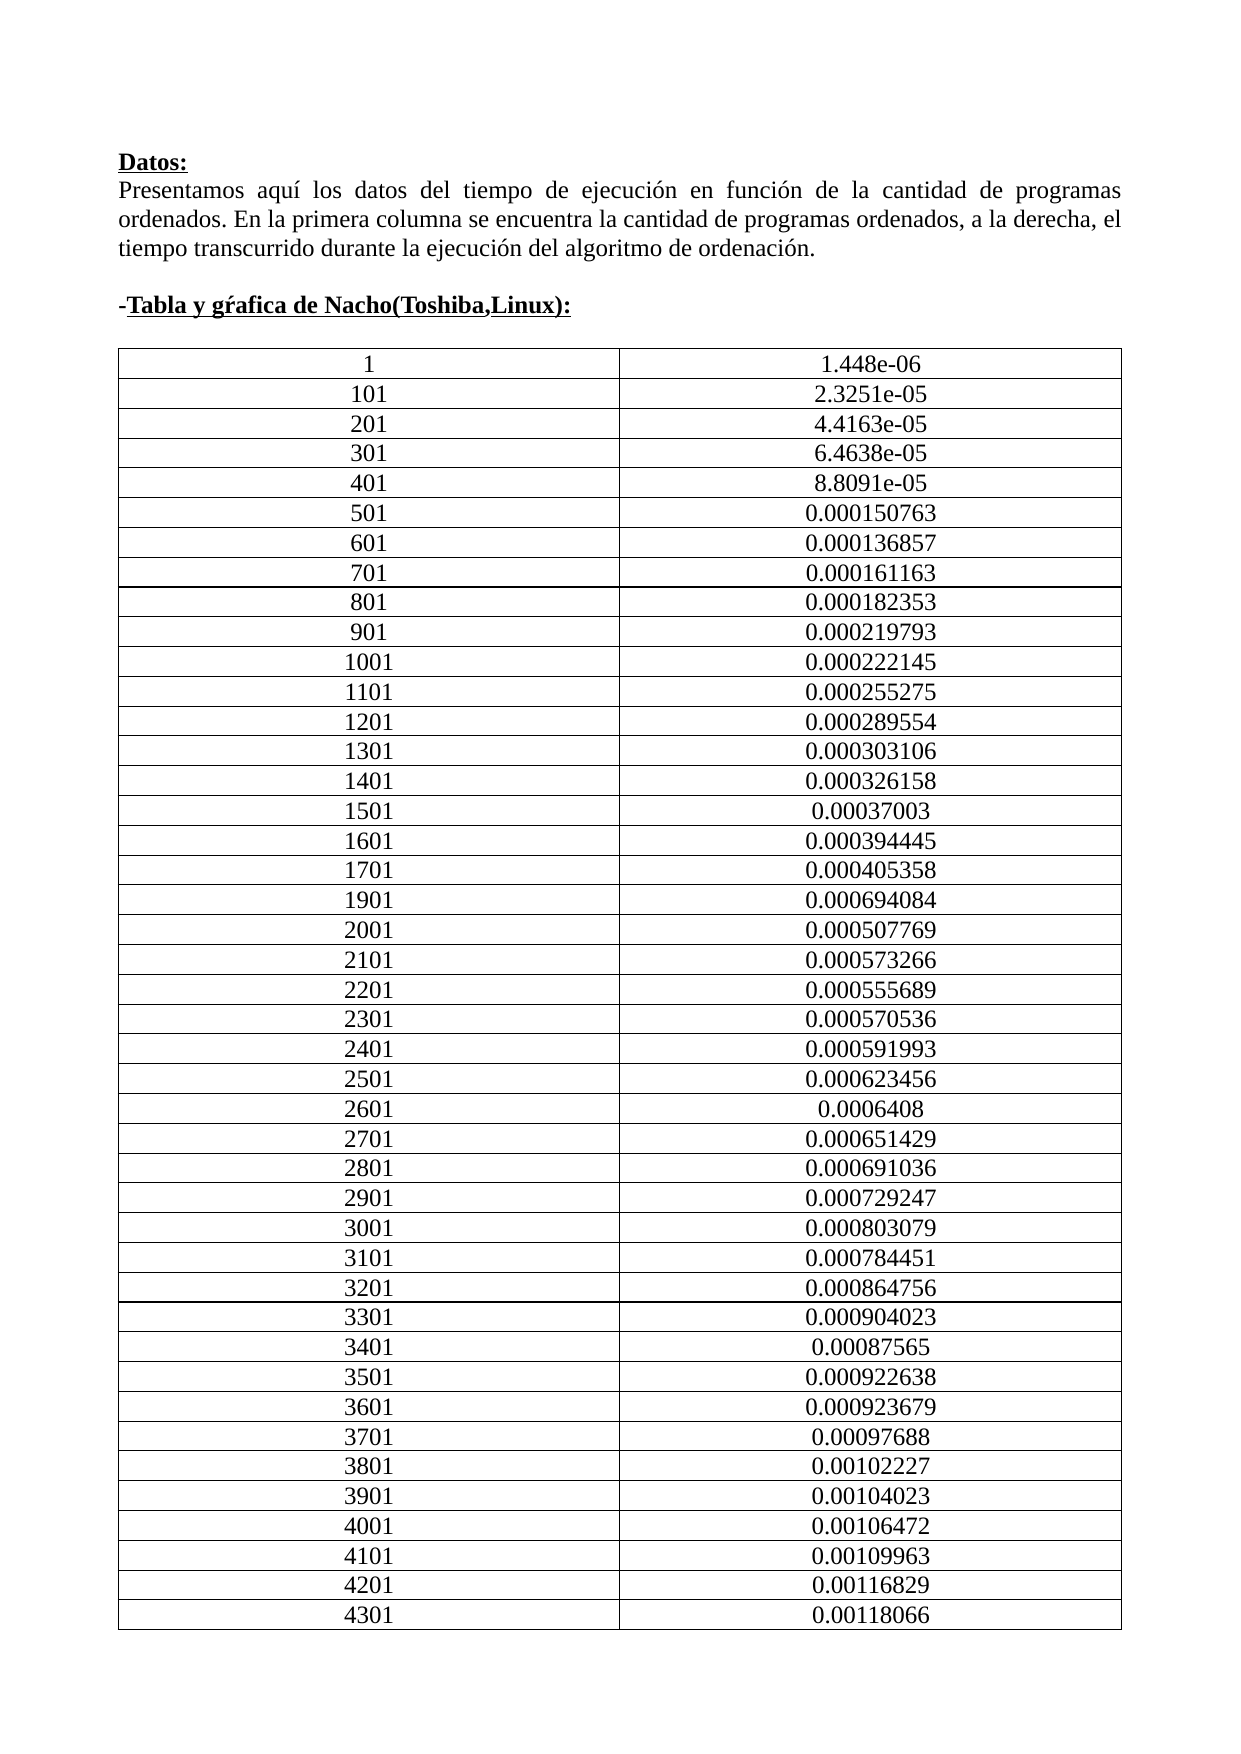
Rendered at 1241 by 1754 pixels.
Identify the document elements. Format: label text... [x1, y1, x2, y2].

table_cell 4201 [119, 1571, 619, 1599]
table_cell 0.0006408 [620, 1094, 1121, 1123]
table_cell 0.000507769 [620, 915, 1121, 944]
table_cell 0.000255275 [620, 677, 1121, 706]
table_cell 3201 [119, 1273, 619, 1301]
table_cell 501 [119, 498, 619, 527]
table_cell 0.000864756 [620, 1273, 1121, 1301]
table_cell 1301 [119, 736, 619, 765]
table_cell 0.000591993 [620, 1034, 1121, 1063]
table_cell 0.000623456 [620, 1064, 1121, 1093]
table_cell 0.000691036 [620, 1154, 1121, 1182]
table_cell 2601 [119, 1094, 619, 1123]
table_cell 0.000405358 [620, 856, 1121, 884]
table_cell 3901 [119, 1481, 619, 1510]
table_cell 2501 [119, 1064, 619, 1093]
table_cell 3501 [119, 1362, 619, 1391]
table_cell 901 [119, 617, 619, 646]
table_cell 201 [119, 409, 619, 437]
table_cell 2901 [119, 1183, 619, 1212]
table_cell 3801 [119, 1451, 619, 1480]
table_cell 3301 [119, 1303, 619, 1331]
table_cell 701 [119, 558, 619, 586]
table_cell 2301 [119, 1005, 619, 1033]
text -Tabla y gŕafica de Nacho(Toshiba,Linux): [118, 291, 1122, 319]
table_cell 0.00109963 [620, 1541, 1121, 1569]
table_cell 1101 [119, 677, 619, 706]
table_cell 1401 [119, 766, 619, 795]
table_header 1.448e-06 [620, 349, 1121, 378]
table_cell 3701 [119, 1422, 619, 1450]
table_cell 4001 [119, 1511, 619, 1540]
table_cell 0.00087565 [620, 1332, 1121, 1361]
table_cell 1701 [119, 856, 619, 884]
table_cell 0.000326158 [620, 766, 1121, 795]
table_cell 1001 [119, 647, 619, 676]
table_cell 4.4163e-05 [620, 409, 1121, 437]
table_cell 0.00118066 [620, 1600, 1121, 1629]
table_cell 2401 [119, 1034, 619, 1063]
table_cell 0.00097688 [620, 1422, 1121, 1450]
table_cell 3401 [119, 1332, 619, 1361]
table_cell 0.000922638 [620, 1362, 1121, 1391]
table_cell 2701 [119, 1124, 619, 1152]
table_cell 4101 [119, 1541, 619, 1569]
table_cell 6.4638e-05 [620, 439, 1121, 467]
table_cell 101 [119, 379, 619, 408]
table_cell 0.000904023 [620, 1303, 1121, 1331]
table_cell 0.000289554 [620, 707, 1121, 735]
table_header 1 [119, 349, 619, 378]
table_cell 8.8091e-05 [620, 468, 1121, 497]
table_cell 301 [119, 439, 619, 467]
table_cell 3601 [119, 1392, 619, 1421]
table_cell 0.000729247 [620, 1183, 1121, 1212]
table_cell 0.000570536 [620, 1005, 1121, 1033]
table_cell 0.000694084 [620, 885, 1121, 914]
table_cell 2101 [119, 945, 619, 974]
table_cell 0.00104023 [620, 1481, 1121, 1510]
table_cell 2.3251e-05 [620, 379, 1121, 408]
table_cell 0.000150763 [620, 498, 1121, 527]
table_cell 2801 [119, 1154, 619, 1182]
table_cell 0.000784451 [620, 1243, 1121, 1272]
table_cell 0.000222145 [620, 647, 1121, 676]
table_cell 3001 [119, 1213, 619, 1242]
table_cell 0.000394445 [620, 826, 1121, 854]
table_cell 801 [119, 588, 619, 616]
text Presentamos aquí los datos del tiempo de ejecución en función de la cantidad de programas ordenados. En la primera columna se encuentra la cantidad de programas ordenados, a la derecha, el tiempo transcurrido durante la ejecución del algoritmo de ordenación. [118, 176, 1122, 262]
table_cell 0.000303106 [620, 736, 1121, 765]
table_cell 0.00102227 [620, 1451, 1121, 1480]
table_cell 0.000161163 [620, 558, 1121, 586]
table_cell 601 [119, 528, 619, 557]
table_cell 0.000136857 [620, 528, 1121, 557]
table_cell 1201 [119, 707, 619, 735]
table_cell 0.000651429 [620, 1124, 1121, 1152]
table_cell 1901 [119, 885, 619, 914]
table_cell 0.000182353 [620, 588, 1121, 616]
table_cell 3101 [119, 1243, 619, 1272]
table_cell 0.000555689 [620, 975, 1121, 1003]
table_cell 1501 [119, 796, 619, 825]
table_cell 0.00106472 [620, 1511, 1121, 1540]
table_cell 2001 [119, 915, 619, 944]
table_cell 0.00037003 [620, 796, 1121, 825]
table_cell 0.000573266 [620, 945, 1121, 974]
text Datos: [118, 147, 1122, 176]
table_cell 401 [119, 468, 619, 497]
table_cell 0.000803079 [620, 1213, 1121, 1242]
table_cell 0.000923679 [620, 1392, 1121, 1421]
table_cell 0.000219793 [620, 617, 1121, 646]
table_cell 0.00116829 [620, 1571, 1121, 1599]
table_cell 2201 [119, 975, 619, 1003]
table_cell 4301 [119, 1600, 619, 1629]
table_cell 1601 [119, 826, 619, 854]
